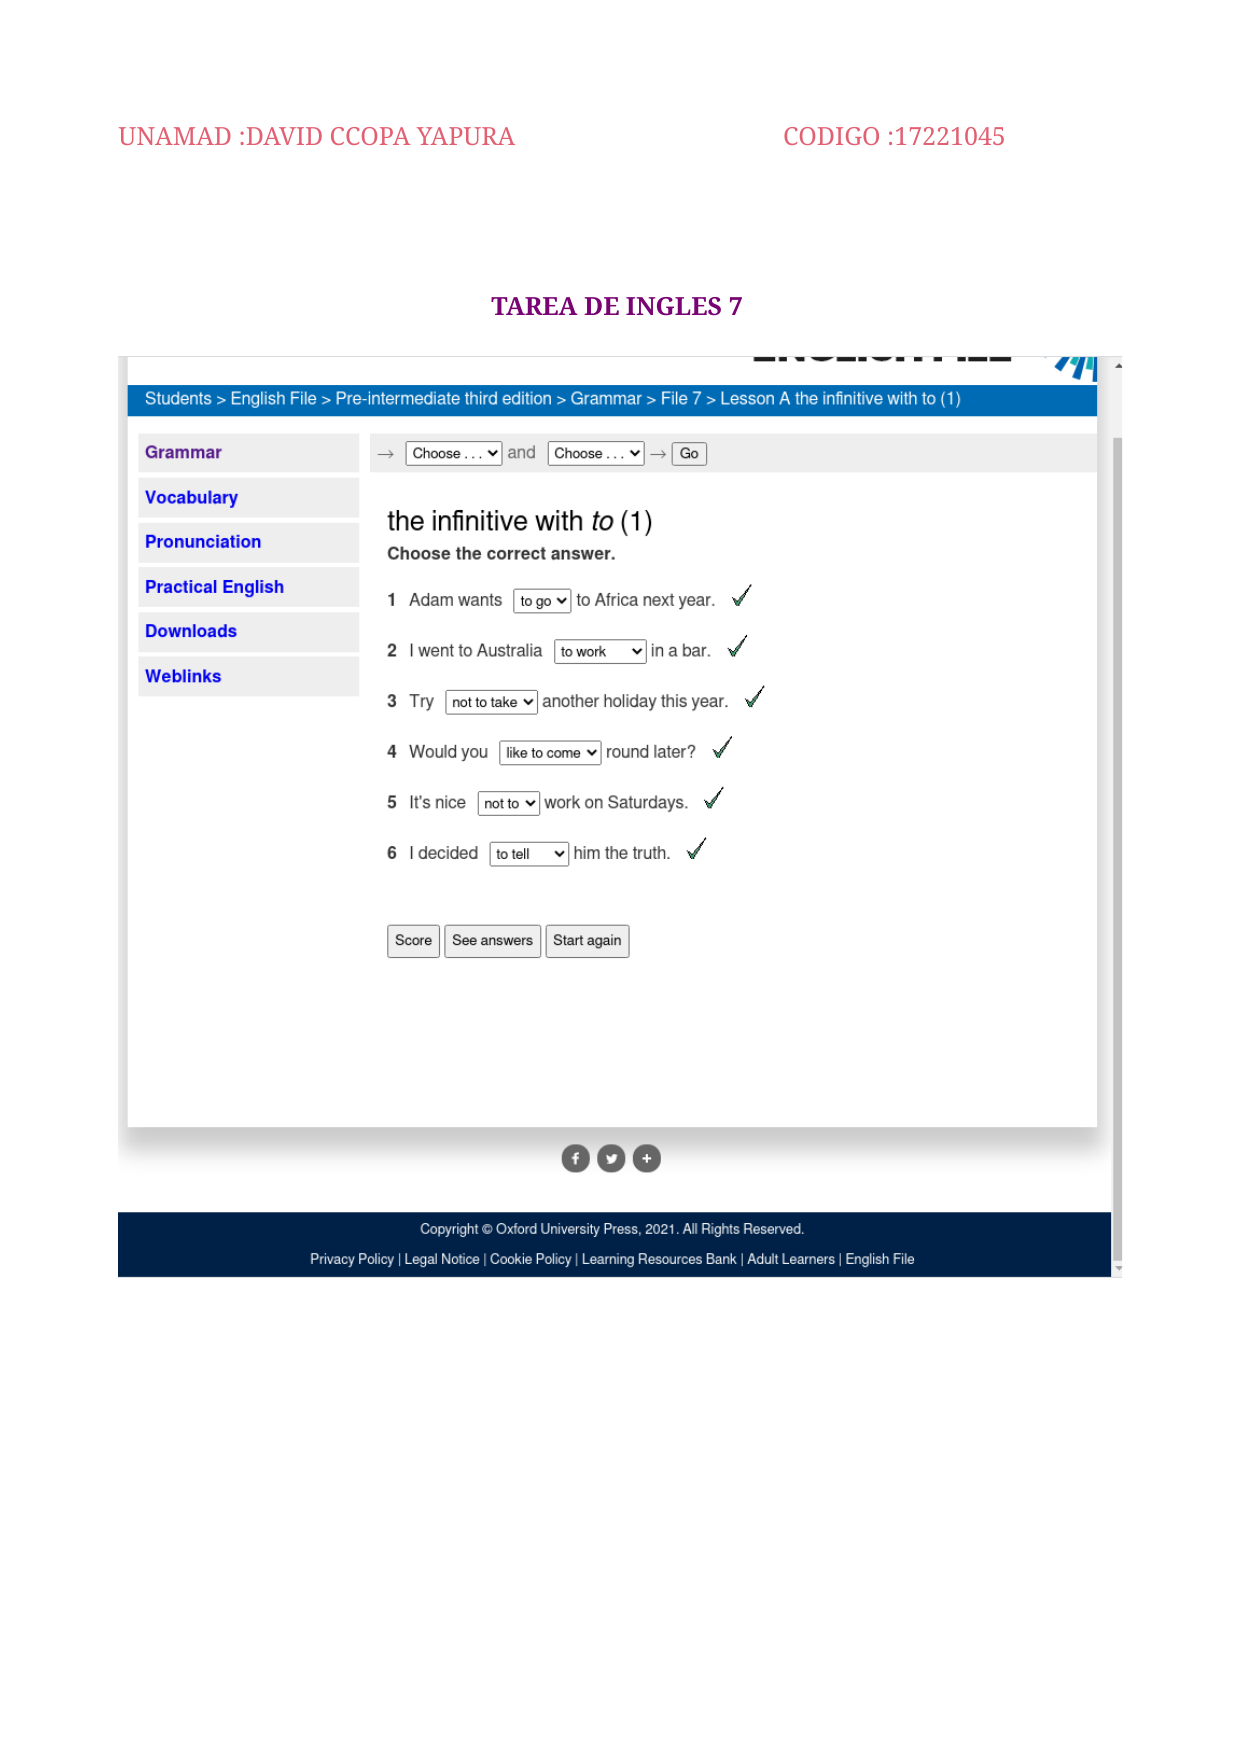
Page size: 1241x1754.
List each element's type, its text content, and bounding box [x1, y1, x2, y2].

picture [118, 356, 1123, 1278]
text TAREA DE INGLES 7 [118, 288, 1122, 322]
text UNAMAD :DAVID CCOPA YAPURA CODIGO :17221045 [118, 118, 1122, 152]
